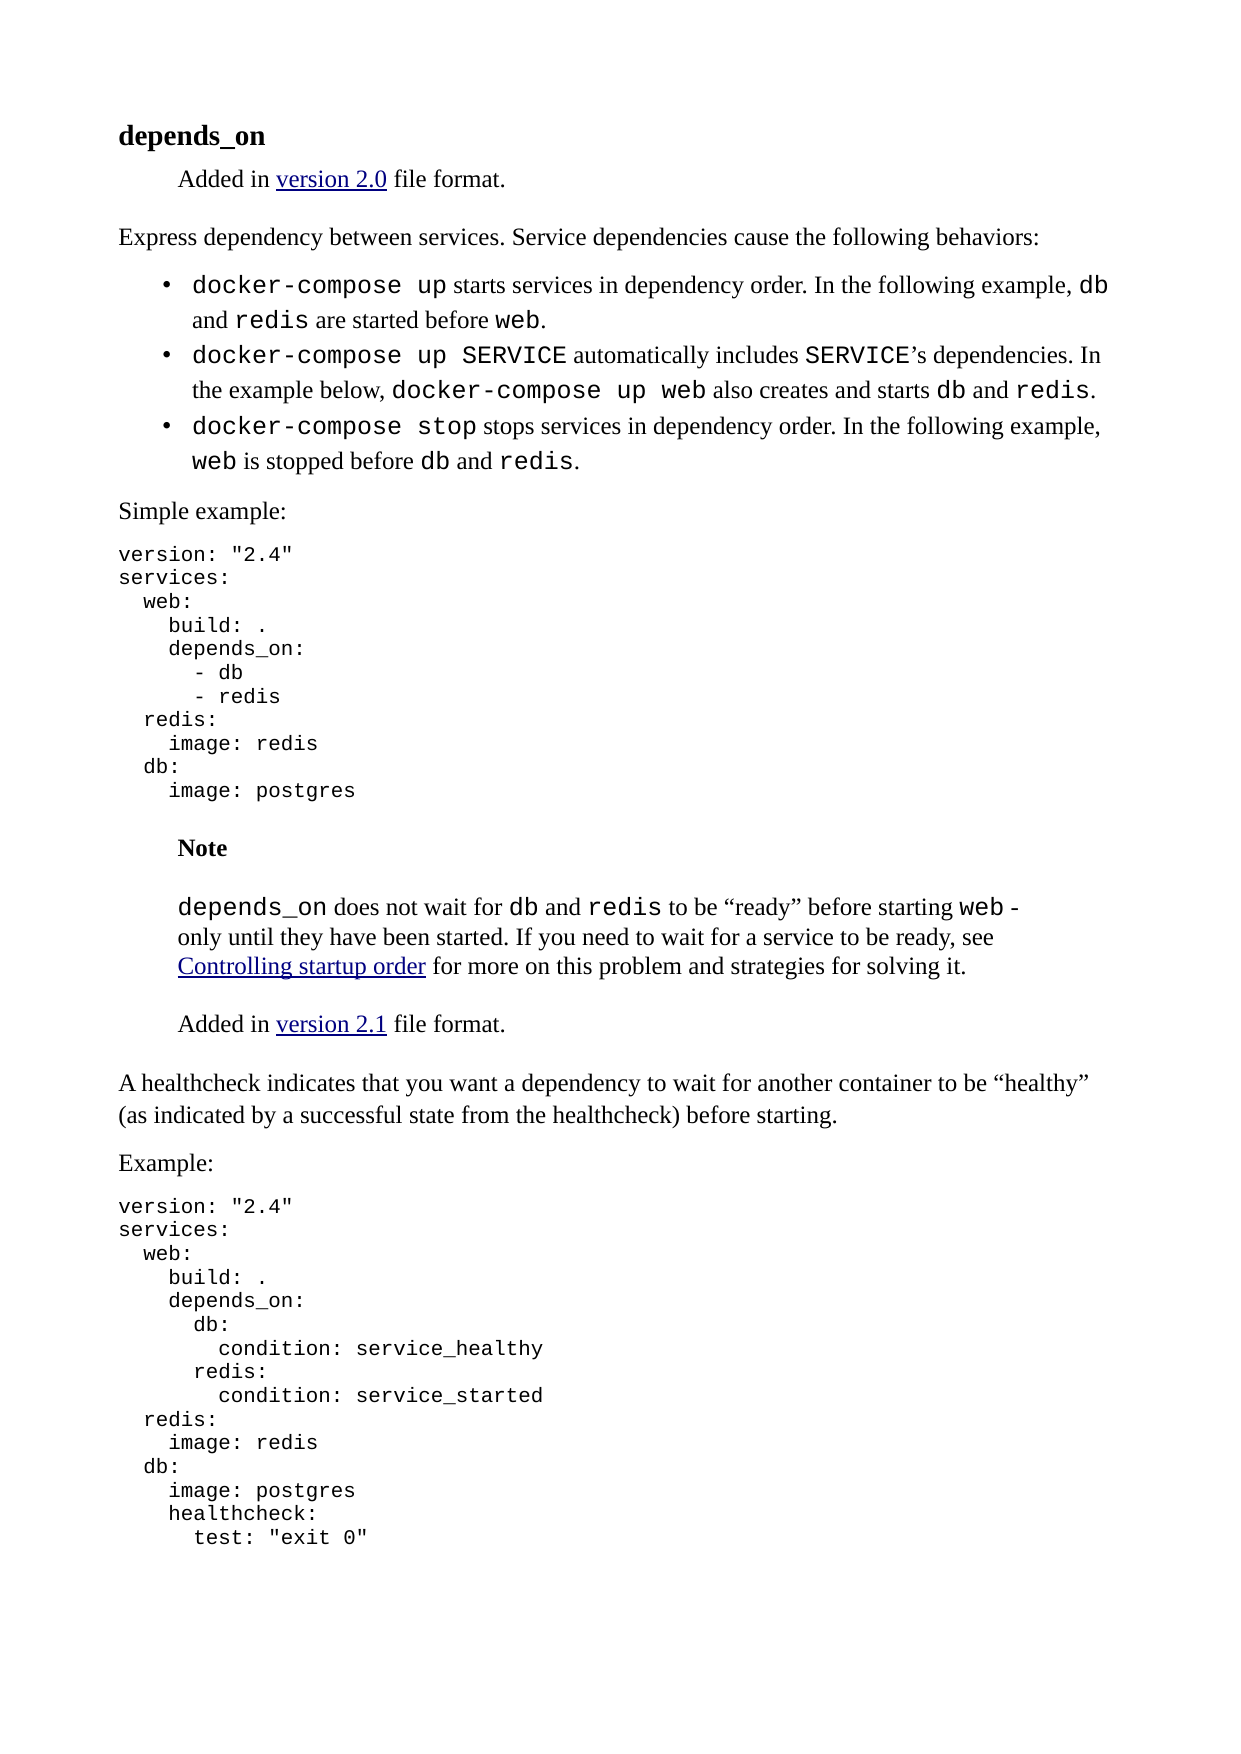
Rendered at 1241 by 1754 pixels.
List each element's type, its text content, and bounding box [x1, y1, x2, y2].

text image: redis [118, 1432, 1122, 1456]
text depends_on does not wait for db and redis to be “ready” before starting web - only until they have been started. If you need to wait for a service to be ready, see Controlling startup order for more on this problem and strategies for solving it. [177, 892, 1063, 980]
text version: "2.4" [118, 1196, 1122, 1219]
text db: [118, 1314, 1122, 1338]
list docker-compose stop stops services in dependency order. In the following example, web is stopped before db and redis. [162, 411, 1122, 477]
text Added in version 2.0 file format. [177, 164, 1063, 193]
text Express dependency between services. Service dependencies cause the following behaviors: [118, 222, 1122, 251]
text Note [177, 833, 1063, 862]
text healthcheck: [118, 1503, 1122, 1527]
list docker-compose up SERVICE automatically includes SERVICE’s dependencies. In the example below, docker-compose up web also creates and starts db and redis. [162, 341, 1122, 406]
text condition: service_started [118, 1385, 1122, 1409]
text build: . [118, 1267, 1122, 1290]
text db: [118, 1456, 1122, 1479]
text web: [118, 1243, 1122, 1267]
text services: [118, 1219, 1122, 1243]
text depends_on: [118, 1290, 1122, 1314]
text depends_on: [118, 638, 1122, 662]
text db: [118, 757, 1122, 780]
text redis: [118, 1361, 1122, 1385]
text services: [118, 567, 1122, 591]
text build: . [118, 615, 1122, 638]
text Simple example: [118, 496, 1122, 525]
text - db [118, 662, 1122, 686]
text redis: [118, 1409, 1122, 1432]
text Added in version 2.1 file format. [177, 1009, 1063, 1038]
text redis: [118, 709, 1122, 733]
text image: postgres [118, 1479, 1122, 1503]
text A healthcheck indicates that you want a dependency to wait for another container to be “healthy” (as indicated by a successful state from the healthcheck) before starting. [118, 1068, 1122, 1129]
text condition: service_healthy [118, 1338, 1122, 1361]
text version: "2.4" [118, 544, 1122, 567]
list docker-compose up starts services in dependency order. In the following example, db and redis are started before web. [162, 270, 1122, 336]
subtitle depends_on [118, 118, 1122, 152]
text test: "exit 0" [118, 1527, 1122, 1551]
text Example: [118, 1148, 1122, 1177]
text - redis [118, 686, 1122, 709]
text image: redis [118, 733, 1122, 757]
text image: postgres [118, 780, 1122, 804]
text web: [118, 591, 1122, 615]
